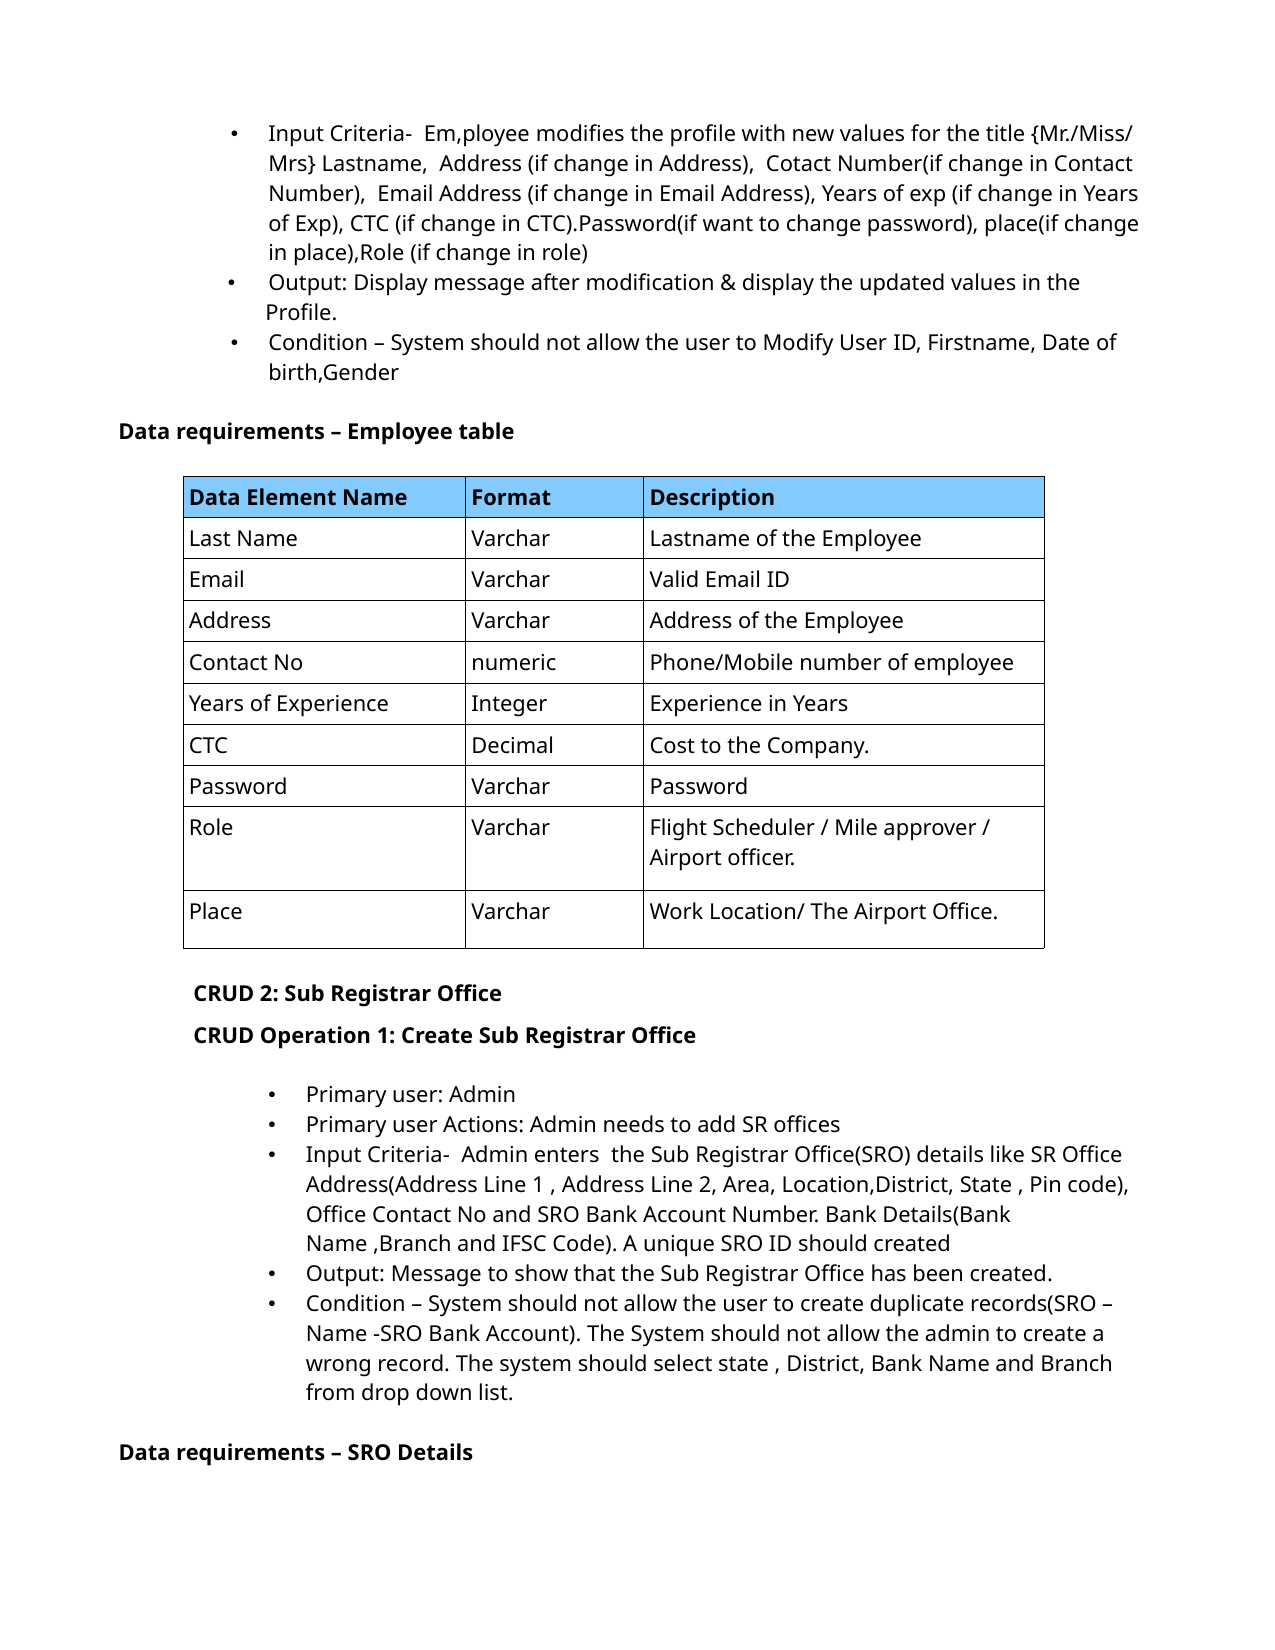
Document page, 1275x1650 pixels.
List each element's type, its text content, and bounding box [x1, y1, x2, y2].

list Input Criteria- Admin enters the Sub Registrar Office(SRO) details like SR Office Address(Address Line 1 , Address Line 2, Area, Location,District, State , Pin code), Office Contact No and SRO Bank Account Number. Bank Details(Bank Name ,Branch and IFSC Code). A unique SRO ID should created [268, 1139, 1157, 1258]
table_cell Cost to the Company. [644, 725, 1044, 765]
table_cell Place [184, 891, 465, 948]
table_cell Address of the Employee [644, 601, 1044, 641]
table_cell Work Location/ The Airport Office. [644, 891, 1044, 948]
list Primary user: Admin [268, 1079, 1157, 1109]
table_cell Phone/Mobile number of employee [644, 642, 1044, 682]
table_cell Password [184, 766, 465, 806]
table_cell Decimal [466, 725, 643, 765]
table_cell Varchar [466, 559, 643, 600]
text Data requirements – Employee table [118, 416, 1157, 446]
list Primary user Actions: Admin needs to add SR offices [268, 1109, 1157, 1139]
list CRUD 2: Sub Registrar Office [156, 978, 1157, 1007]
table_header Format [466, 477, 643, 517]
table_cell Years of Experience [184, 684, 465, 724]
table_cell Varchar [466, 601, 643, 641]
table_cell Contact No [184, 642, 465, 682]
table_cell Varchar [466, 807, 643, 890]
table_cell Varchar [466, 766, 643, 806]
table_cell Experience in Years [644, 684, 1044, 724]
table_cell Email [184, 559, 465, 600]
table_cell Varchar [466, 518, 643, 558]
list Output: Message to show that the Sub Registrar Office has been created. [268, 1258, 1157, 1288]
list Input Criteria- Em,ployee modifies the profile with new values for the title {Mr./Miss/ Mrs} Lastname, Address (if change in Address), Cotact Number(if change in Contact Number), Email Address (if change in Email Address), Years of exp (if change in Years of Exp), CTC (if change in CTC).Password(if want to change password), place(if change in place),Role (if change in role) [231, 118, 1157, 267]
table_cell Password [644, 766, 1044, 806]
list CRUD Operation 1: Create Sub Registrar Office [156, 1020, 1157, 1079]
table_header Data Element Name [184, 477, 465, 517]
table_cell Valid Email ID [644, 559, 1044, 600]
table_header Description [644, 477, 1044, 517]
list Condition – System should not allow the user to create duplicate records(SRO – Name -SRO Bank Account). The System should not allow the admin to create a wrong record. The system should select state , District, Bank Name and Branch from drop down list. [268, 1288, 1157, 1407]
table_cell Varchar [466, 891, 643, 948]
list Condition – System should not allow the user to Modify User ID, Firstname, Date of birth,Gender [231, 327, 1157, 386]
table_cell Role [184, 807, 465, 890]
table_cell numeric [466, 642, 643, 682]
table_cell Flight Scheduler / Mile approver / Airport officer. [644, 807, 1044, 890]
table_cell Integer [466, 684, 643, 724]
table_cell Last Name [184, 518, 465, 558]
text Data requirements – SRO Details [118, 1437, 1157, 1467]
table_cell Lastname of the Employee [644, 518, 1044, 558]
table_cell CTC [184, 725, 465, 765]
table_cell Address [184, 601, 465, 641]
list Output: Display message after modification & display the updated values in the Profile. [228, 267, 1157, 327]
